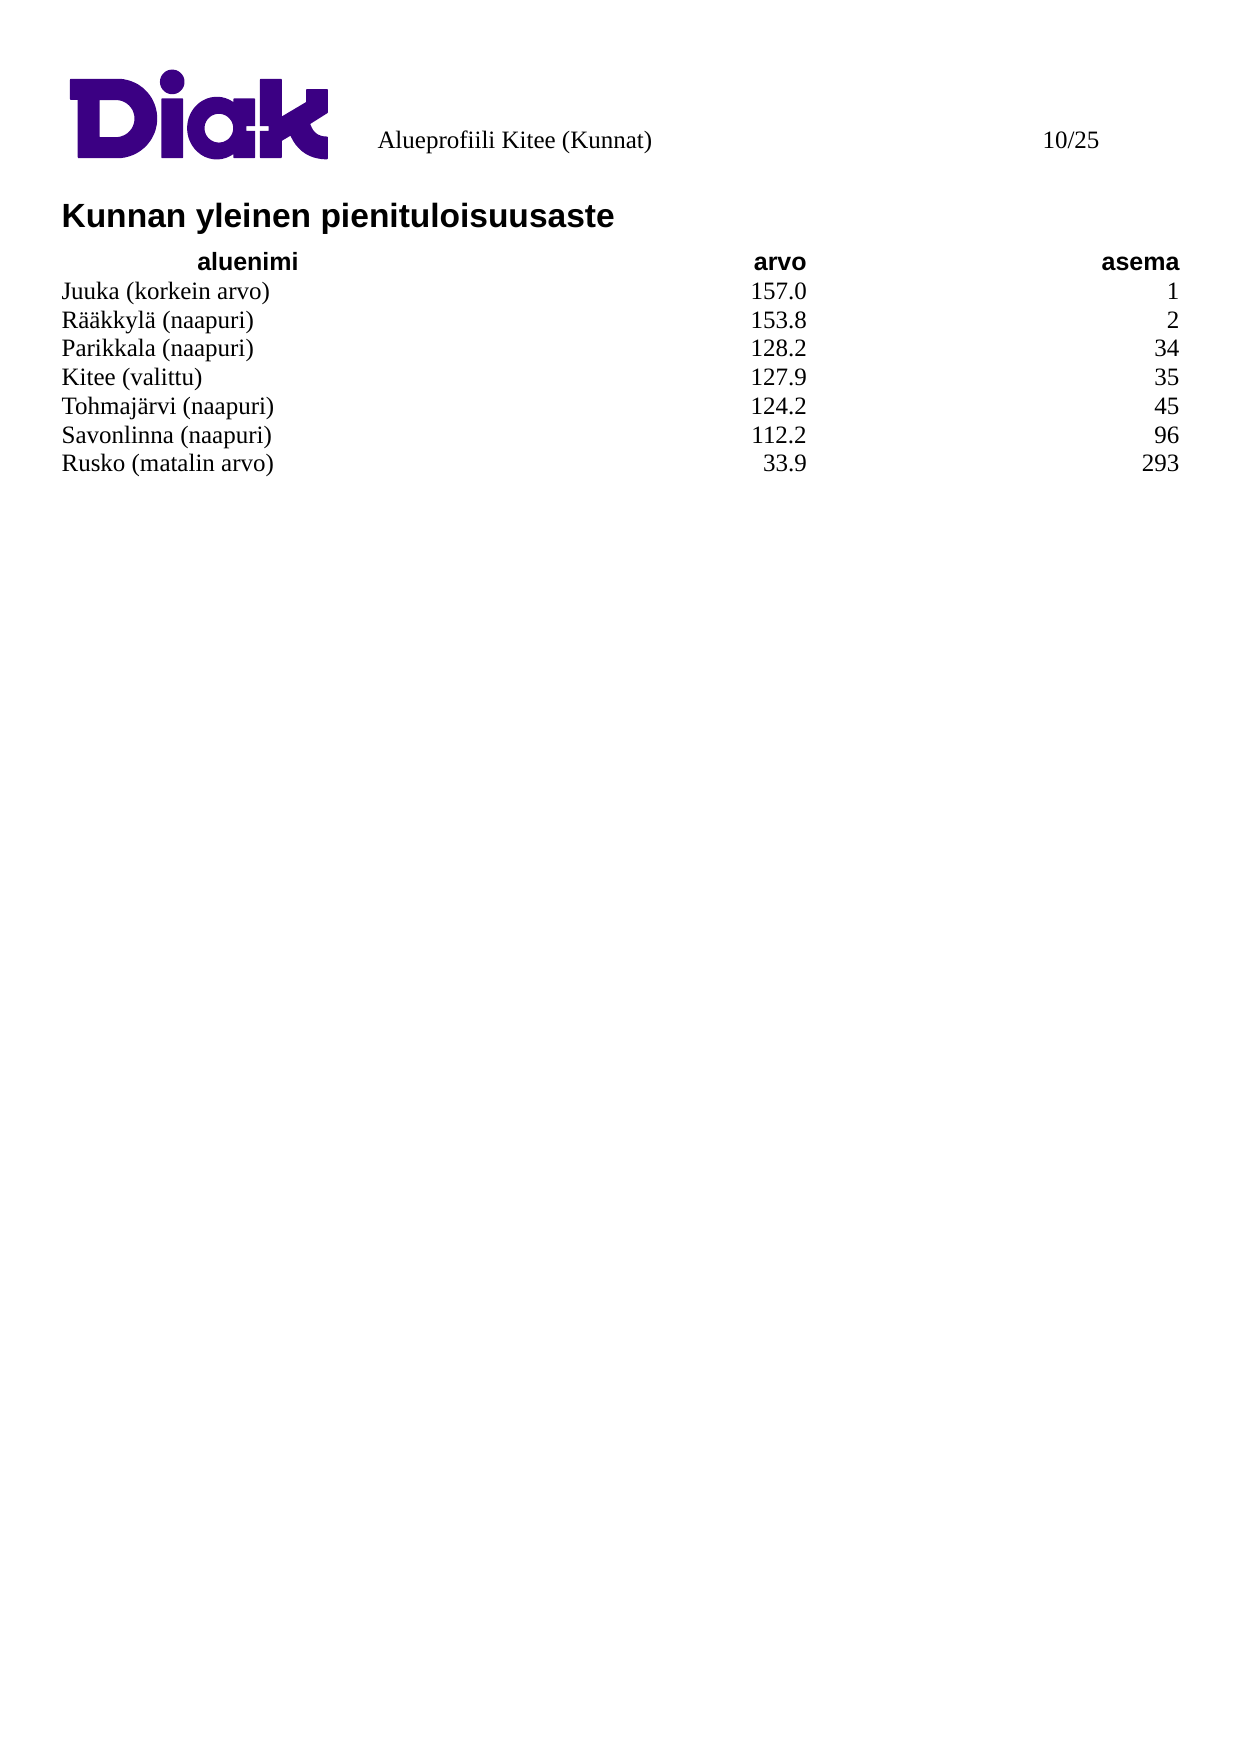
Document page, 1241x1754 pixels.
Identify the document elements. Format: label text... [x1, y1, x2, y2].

table_cell Kitee (valittu) [61, 362, 434, 391]
table_cell 33.9 [434, 449, 806, 477]
subtitle Kunnan yleinen pienituloisuusaste [61, 196, 1179, 235]
table_cell 127.9 [434, 362, 806, 391]
table_header arvo [434, 247, 806, 276]
table_cell 45 [806, 391, 1179, 420]
table_cell Parikkala (naapuri) [61, 334, 434, 362]
table_header aluenimi [61, 247, 434, 276]
table_cell Savonlinna (naapuri) [61, 420, 434, 448]
table_cell 1 [806, 276, 1179, 305]
table_cell 35 [806, 362, 1179, 391]
table_header asema [806, 247, 1179, 276]
table_cell Rusko (matalin arvo) [61, 449, 434, 477]
table_cell Juuka (korkein arvo) [61, 276, 434, 305]
table_cell 112.2 [434, 420, 806, 448]
table_cell 2 [806, 305, 1179, 333]
table_cell Tohmajärvi (naapuri) [61, 391, 434, 420]
table_cell 293 [806, 449, 1179, 477]
table_cell 157.0 [434, 276, 806, 305]
table_cell Rääkkylä (naapuri) [61, 305, 434, 333]
table_cell 128.2 [434, 334, 806, 362]
table_cell 96 [806, 420, 1179, 448]
table_cell 124.2 [434, 391, 806, 420]
table_cell 153.8 [434, 305, 806, 333]
table_cell 34 [806, 334, 1179, 362]
